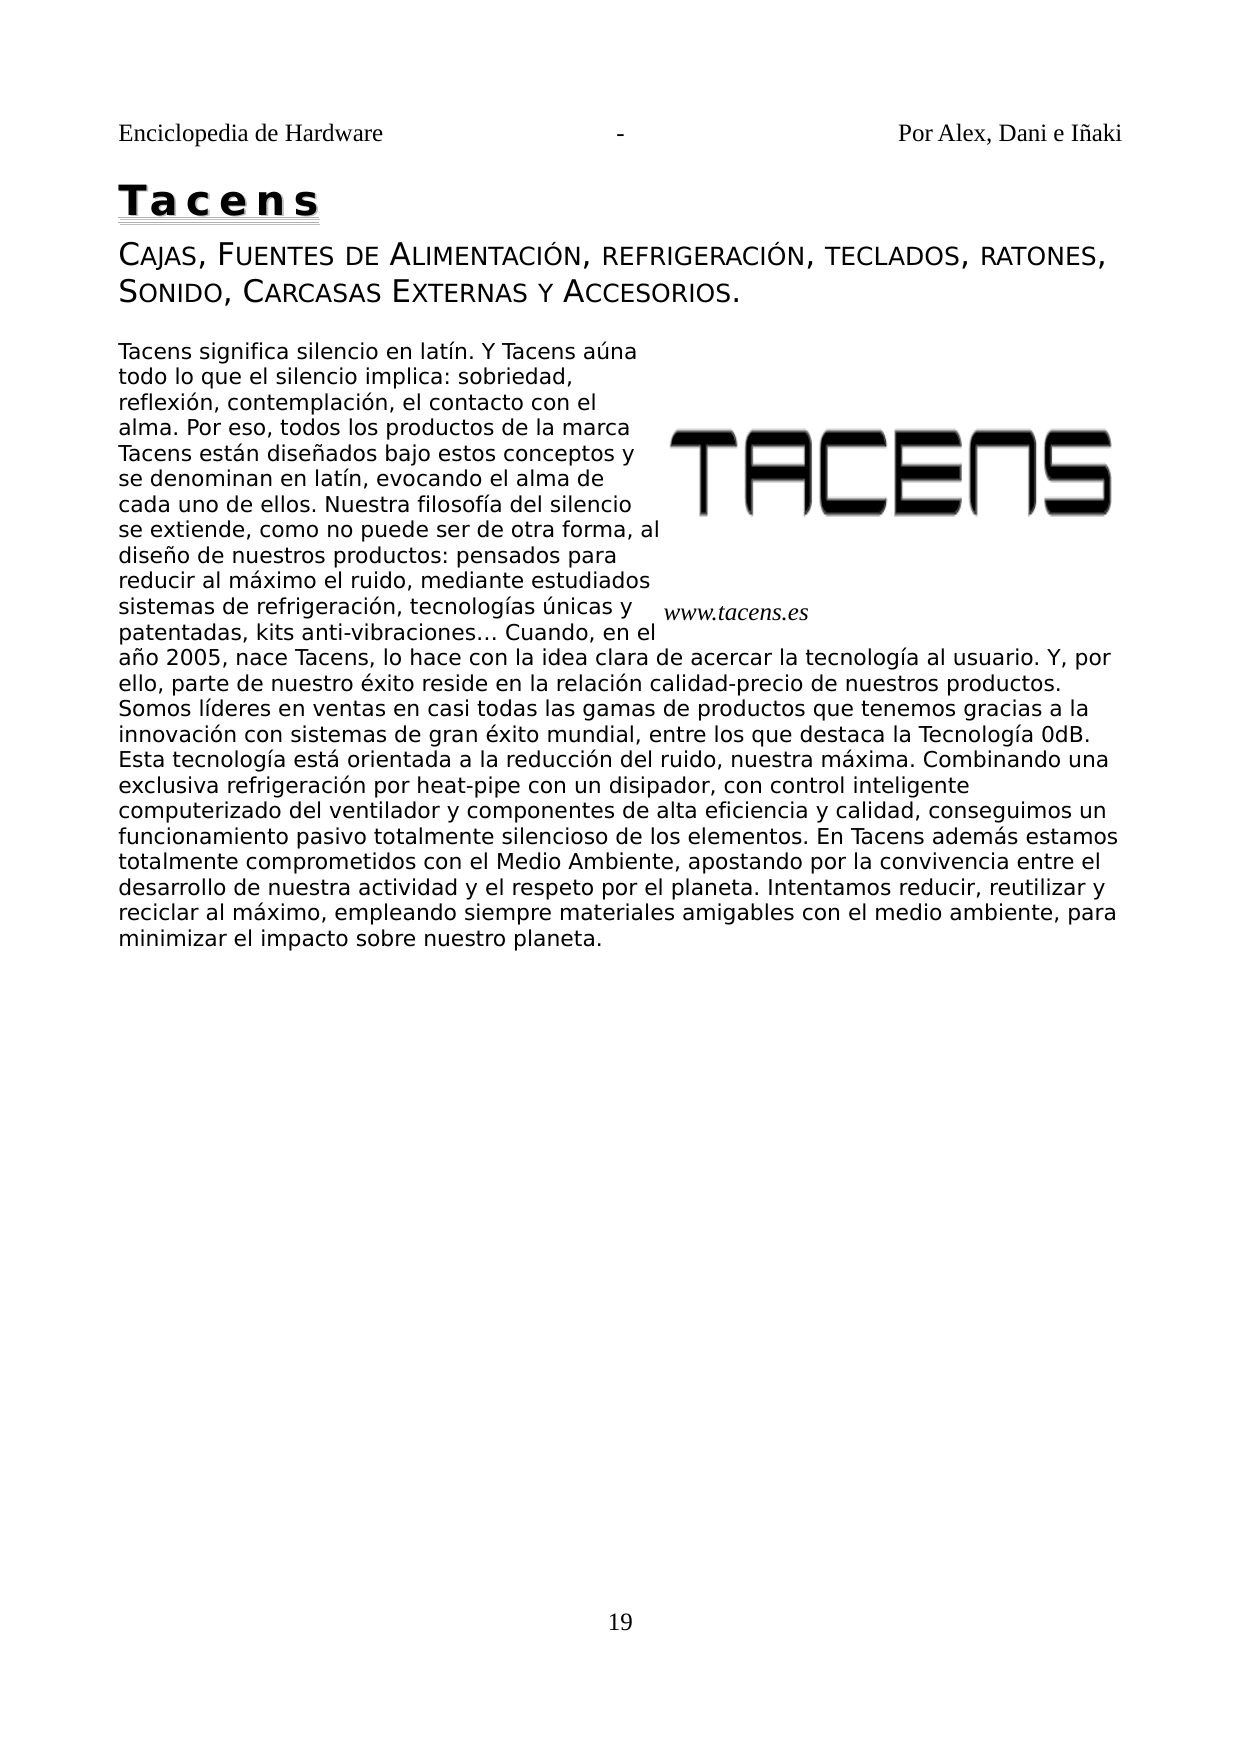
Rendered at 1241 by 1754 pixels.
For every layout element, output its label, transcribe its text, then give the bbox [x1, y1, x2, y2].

text Tacens significa silencio en latín. Y Tacens aúna todo lo que el silencio implica: sobriedad, reflexión, contemplación, el contacto con el alma. Por eso, todos los productos de la marca Tacens están diseñados bajo estos conceptos y se denominan en latín, evocando el alma de cada uno de ellos. Nuestra filosofía del silencio se extiende, como no puede ser de otra forma, al diseño de nuestros productos: pensados para reducir al máximo el ruido, mediante estudiados sistemas de refrigeración, tecnologías únicas y patentadas, kits anti-vibraciones… Cuando, en el año 2005, nace Tacens, lo hace con la idea clara de acercar la tecnología al usuario. Y, por ello, parte de nuestro éxito reside en la relación calidad-precio de nuestros productos. Somos líderes en ventas en casi todas las gamas de productos que tenemos gracias a la innovación con sistemas de gran éxito mundial, entre los que destaca la Tecnología 0dB. Esta tecnología está orientada a la reducción del ruido, nuestra máxima. Combinando una exclusiva refrigeración por heat-pipe con un disipador, con control inteligente computerizado del ventilador y componentes de alta eficiencia y calidad, conseguimos un funcionamiento pasivo totalmente silencioso de los elementos. En Tacens además estamos totalmente comprometidos con el Medio Ambiente, apostando por la convivencia entre el desarrollo de nuestra actividad y el respeto por el planeta. Intentamos reducir, reutilizar y reciclar al máximo, empleando siempre materiales amigables con el medio ambiente, para minimizar el impacto sobre nuestro planeta. [118, 339, 1122, 951]
text Tacens [118, 176, 1122, 225]
picture [663, 351, 1123, 597]
text Cajas, Fuentes de Alimentación, refrigeración, teclados, ratones, Sonido, Carcasas Externas y Accesorios. [118, 237, 1122, 309]
text www.tacens.es [663, 597, 1122, 626]
